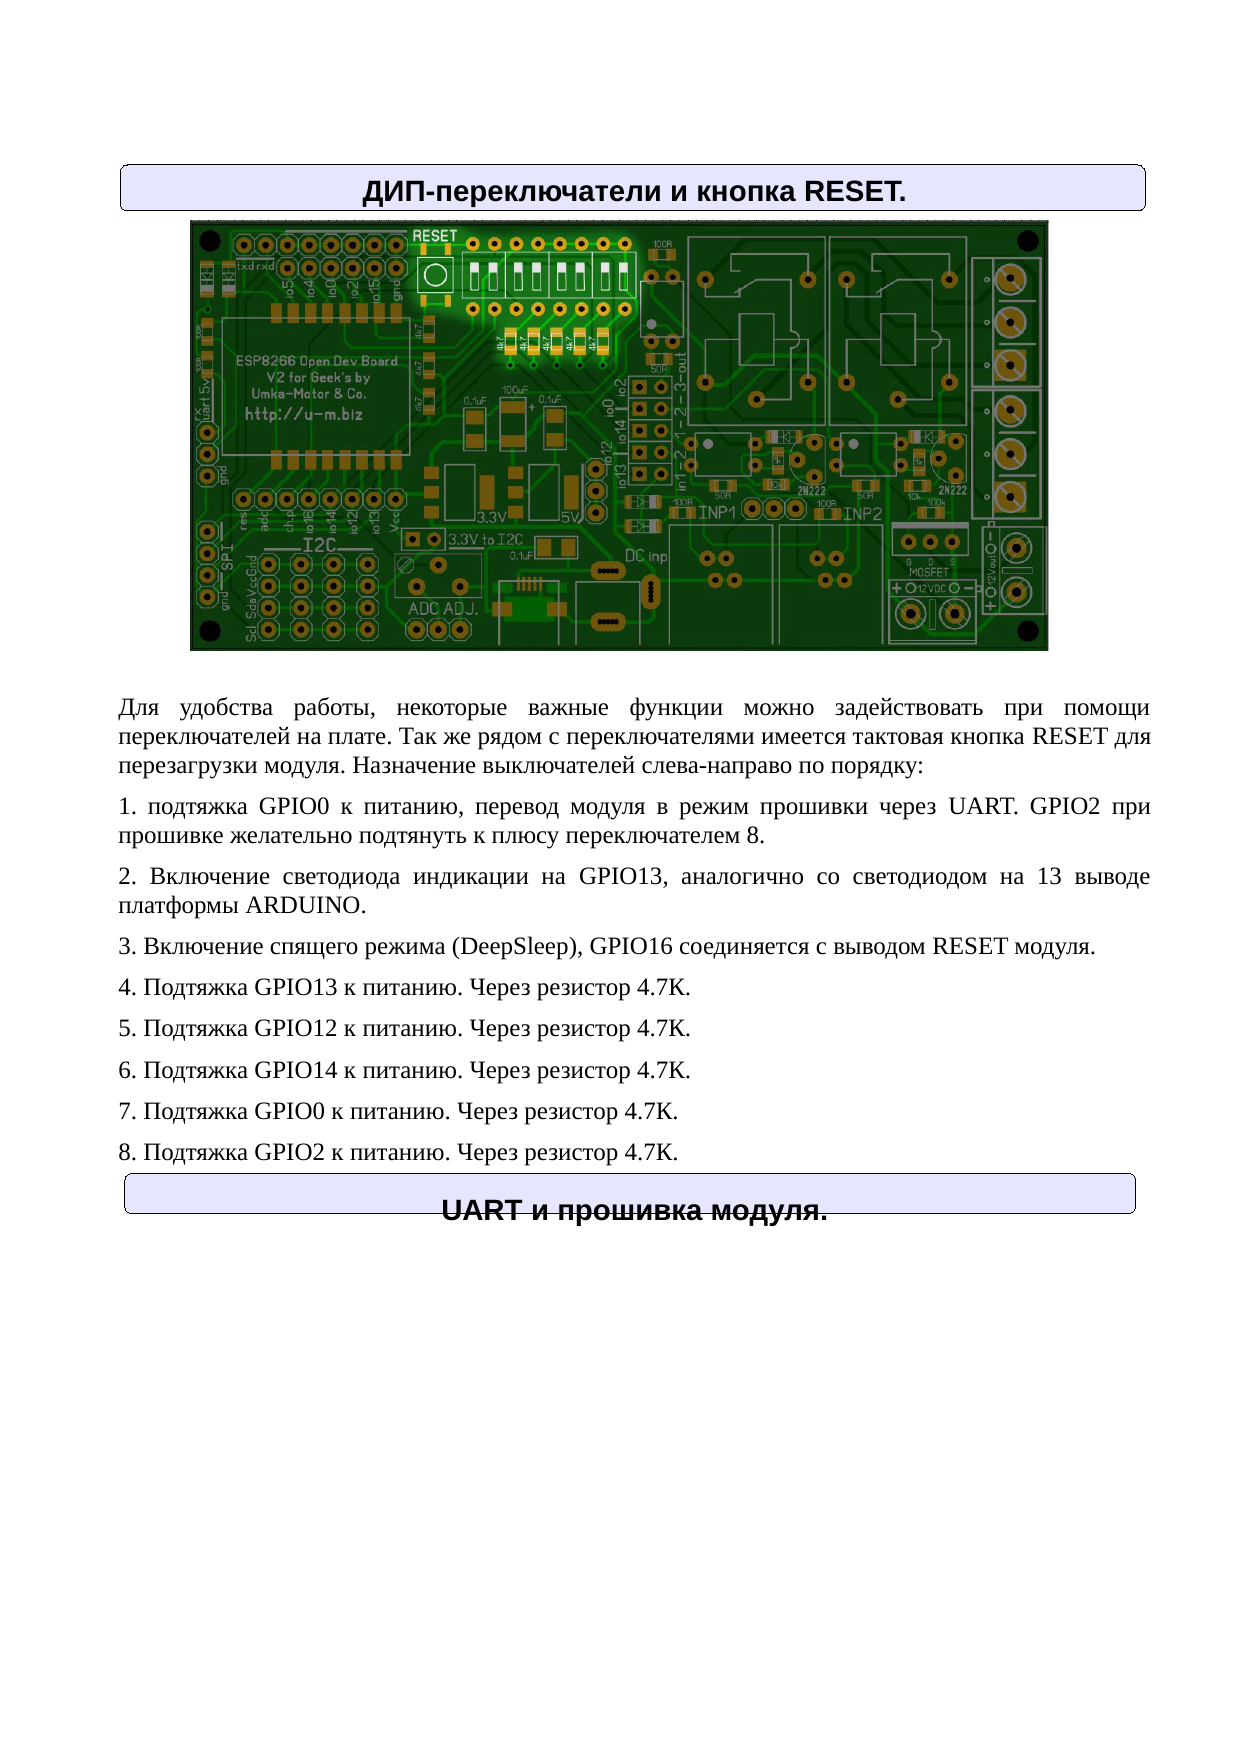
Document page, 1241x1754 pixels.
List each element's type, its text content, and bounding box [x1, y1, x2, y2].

text Для удобства работы, некоторые важные функции можно задействовать при помощи переключателей на плате. Так же рядом с переключателями имеется тактовая кнопка RESET для перезагрузки модуля. Назначение выключателей слева-направо по порядку: [118, 692, 1151, 778]
text 8. Подтяжка GPIO2 к питанию. Через резистор 4.7К. [118, 1137, 1151, 1166]
text 3. Включение спящего режима (DeepSleep), GPIO16 соединяется с выводом RESET модуля. [118, 931, 1151, 960]
subtitle UART и прошивка модуля. [118, 1193, 1151, 1227]
text 1. подтяжка GPIO0 к питанию, перевод модуля в режим прошивки через UART. GPIO2 при прошивке желательно подтянуть к плюсу переключателем 8. [118, 791, 1151, 848]
text 4. Подтяжка GPIO13 к питанию. Через резистор 4.7К. [118, 972, 1151, 1001]
picture [190, 220, 1049, 651]
text 6. Подтяжка GPIO14 к питанию. Через резистор 4.7К. [118, 1055, 1151, 1083]
text 2. Включение светодиода индикации на GPIO13, аналогично со светодиодом на 13 выводе платформы ARDUINO. [118, 861, 1151, 918]
text 5. Подтяжка GPIO12 к питанию. Через резистор 4.7К. [118, 1013, 1151, 1042]
text 7. Подтяжка GPIO0 к питанию. Через резистор 4.7К. [118, 1096, 1151, 1125]
